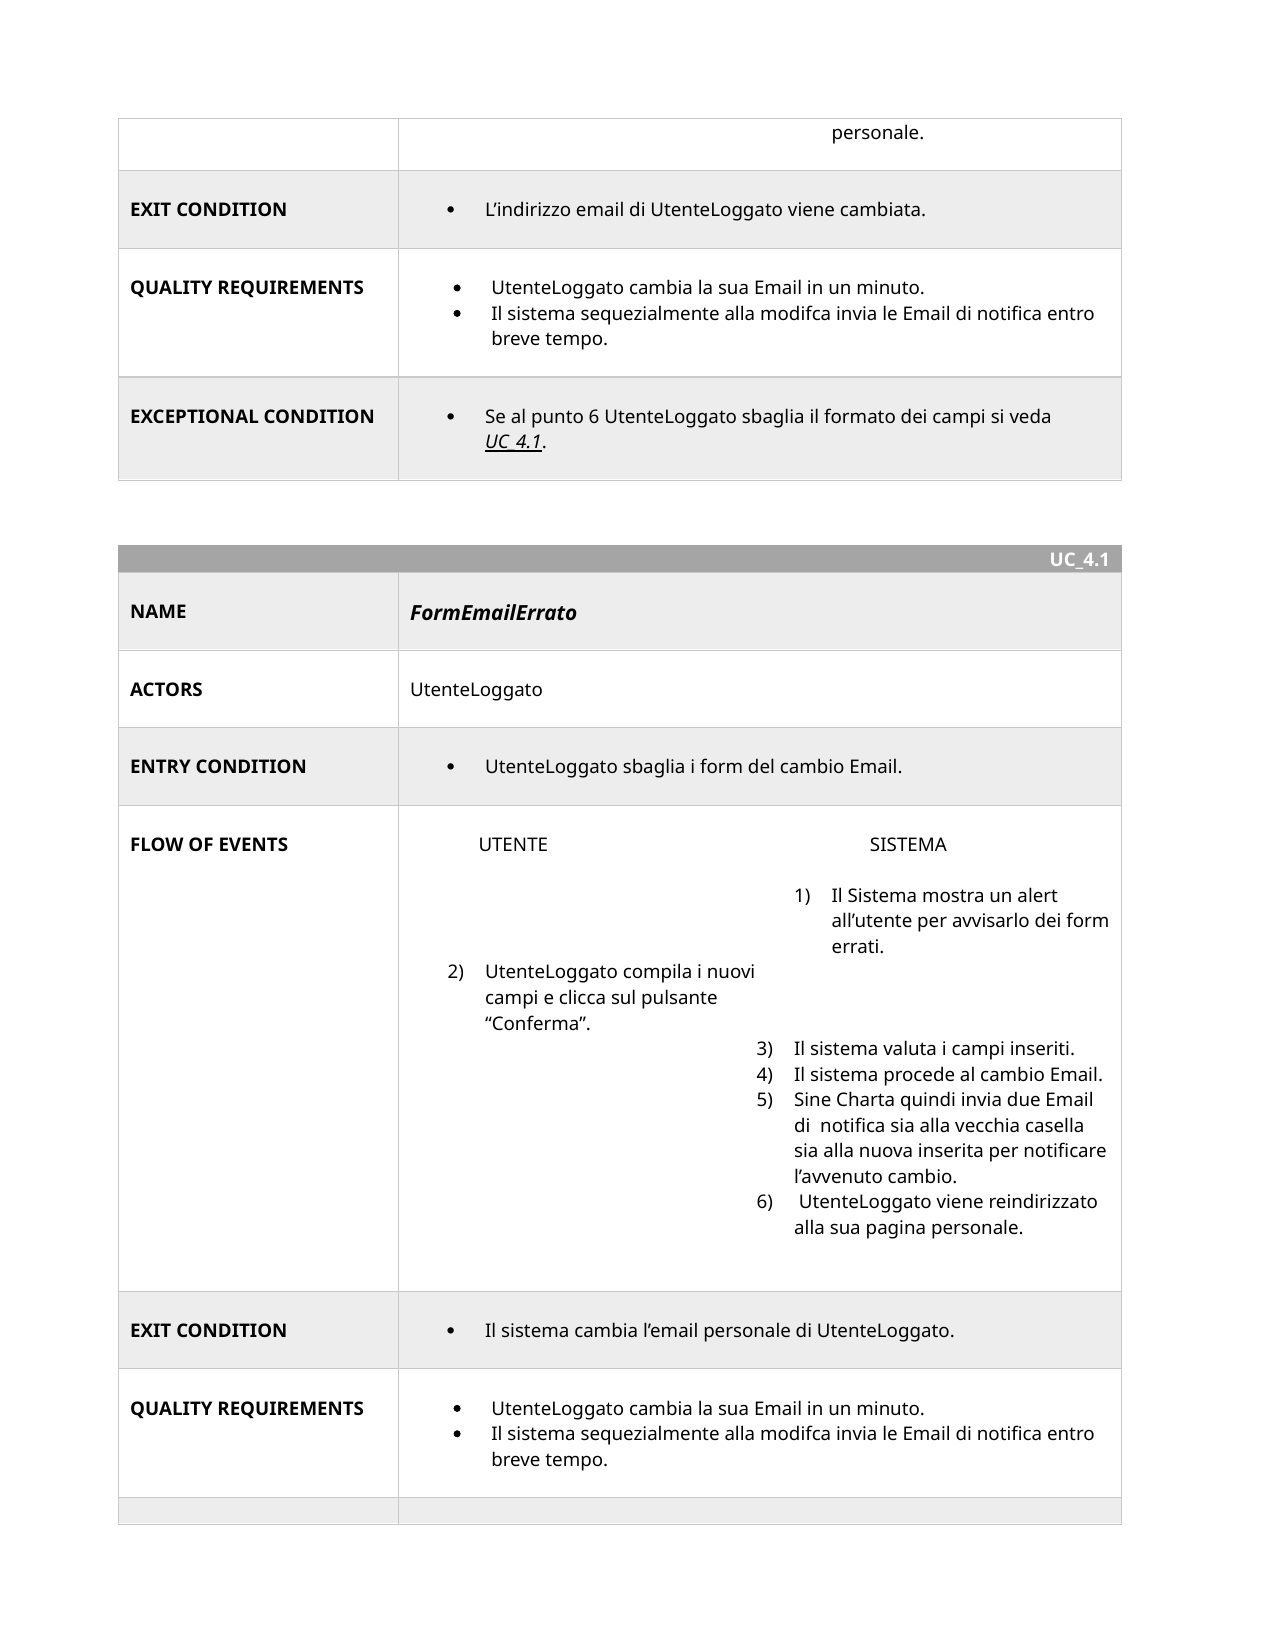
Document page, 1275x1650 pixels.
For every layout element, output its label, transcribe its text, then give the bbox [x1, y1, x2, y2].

table_cell Il sistema cambia l’email personale di UtenteLoggato. [399, 1292, 1121, 1368]
table_cell EXIT CONDITION [119, 1292, 398, 1368]
table_cell EXCEPTIONAL CONDITION [119, 378, 398, 479]
table_header UC_4.1 [399, 546, 1121, 572]
table_cell [399, 1498, 1121, 1523]
table_cell ACTORS [119, 651, 398, 727]
table_cell FormEmailErrato [399, 573, 1121, 649]
table_cell UtenteLoggato sbaglia i form del cambio Email. [399, 728, 1121, 805]
table_cell FLOW OF EVENTS [119, 806, 398, 1291]
table_cell UtenteLoggato cambia la sua Email in un minuto. Il sistema sequezialmente alla modifca invia le Email di notifica entro breve tempo. [399, 1369, 1121, 1497]
table_cell EXIT CONDITION [119, 171, 398, 248]
table_cell QUALITY REQUIREMENTS [119, 249, 398, 376]
table_cell UtenteLoggato cambia la sua Email in un minuto. Il sistema sequezialmente alla modifca invia le Email di notifica entro breve tempo. [399, 249, 1121, 376]
table_cell UtenteLoggato [399, 651, 1121, 727]
table_header [119, 546, 398, 572]
table_cell UTENTE SISTEMA Il Sistema mostra un alert all’utente per avvisarlo dei form errati. UtenteLoggato compila i nuovi campi e clicca sul pulsante “Conferma”. Il sistema valuta i campi inseriti. Il sistema procede al cambio Email. Sine Charta quindi invia due Email di notifica sia alla vecchia casella sia alla nuova inserita per notificare l’avvenuto cambio. UtenteLoggato viene reindirizzato alla sua pagina personale. [399, 806, 1121, 1291]
table_cell Se al punto 6 UtenteLoggato sbaglia il formato dei campi si veda UC_4.1. [399, 378, 1121, 479]
table_cell ENTRY CONDITION [119, 728, 398, 805]
table_cell L’indirizzo email di UtenteLoggato viene cambiata. [399, 171, 1121, 248]
table_cell [119, 1498, 398, 1523]
table_cell UTENTE SISTEMA UtenteLoggato dalla sua pagina personale clicca “Modifica profilo”. Sine Charta reindirizza UtenteLoggato alla pagina per poter modificare le sue credenziali. Ad UtenteLoggato viene mostrato un campo con la sua Email attuale e di fianco un pulsante “modifica”. UtenteLoggato clicca su “modifica”. Il sistema mostra due nuovi campi da riempire etichettati “Nuova E-mail” e “Conferma E-mail”. UtenteLoggato compila i nuovi campi e clicca sul pulsante “Conferma”. Il sistema valuta i campi inseriti. Il sistema procede al cambio Email. Sine Charta quindi invia due Email di notifica sia alla vecchia casella sia alla nuova inserita per notificare l’avvenuto cambio. UtenteLoggato viene reindirizzato alla sua pagina personale. [399, 119, 1121, 170]
table_cell QUALITY REQUIREMENTS [119, 1369, 398, 1497]
table_cell [119, 119, 398, 170]
table_cell NAME [119, 573, 398, 649]
